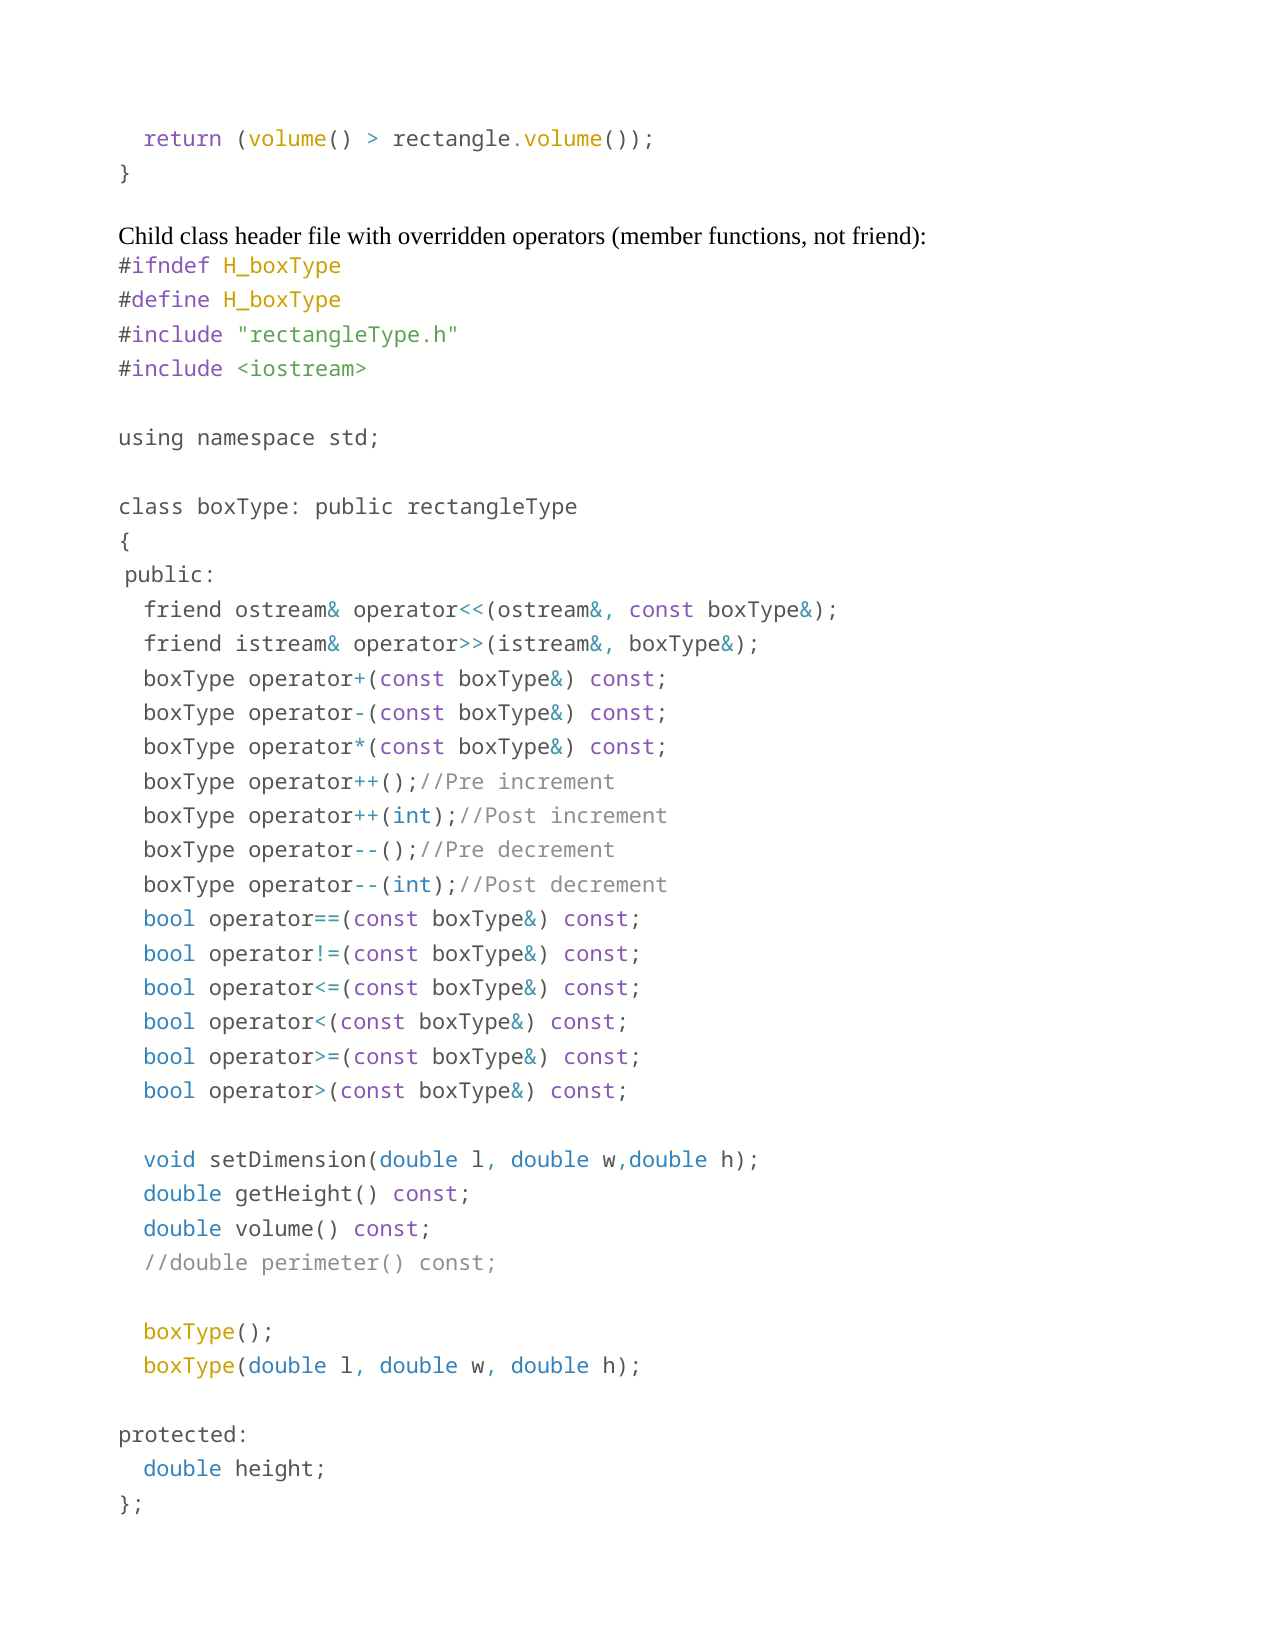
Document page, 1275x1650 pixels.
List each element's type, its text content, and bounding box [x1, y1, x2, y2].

text public: [118, 555, 1157, 589]
text #include <iostream> [118, 348, 1157, 383]
text }; [118, 1483, 1157, 1517]
text boxType operator++();//Pre increment [118, 761, 1157, 795]
text bool operator<=(const boxType&) const; [118, 967, 1157, 1002]
text return (volume() > rectangle.volume()); [118, 118, 1157, 152]
text #define H_boxType [118, 280, 1157, 314]
text //double perimeter() const; [118, 1242, 1157, 1277]
text using namespace std; [118, 417, 1157, 452]
text boxType operator-(const boxType&) const; [118, 692, 1157, 727]
text boxType operator*(const boxType&) const; [118, 727, 1157, 761]
text bool operator>(const boxType&) const; [118, 1070, 1157, 1105]
text { [118, 520, 1157, 555]
text bool operator==(const boxType&) const; [118, 898, 1157, 933]
text Child class header file with overridden operators (member functions, not friend): [118, 221, 1157, 250]
text bool operator!=(const boxType&) const; [118, 933, 1157, 967]
text } [118, 152, 1157, 187]
text bool operator>=(const boxType&) const; [118, 1036, 1157, 1070]
text bool operator<(const boxType&) const; [118, 1002, 1157, 1036]
text double volume() const; [118, 1208, 1157, 1242]
text boxType operator+(const boxType&) const; [118, 658, 1157, 692]
text #ifndef H_boxType [118, 250, 1157, 280]
text double height; [118, 1448, 1157, 1483]
text boxType operator--(int);//Post decrement [118, 864, 1157, 898]
text class boxType: public rectangleType [118, 486, 1157, 520]
text boxType operator++(int);//Post increment [118, 795, 1157, 830]
text friend ostream& operator<<(ostream&, const boxType&); [118, 589, 1157, 623]
text boxType(double l, double w, double h); [118, 1345, 1157, 1380]
text friend istream& operator>>(istream&, boxType&); [118, 623, 1157, 658]
text boxType operator--();//Pre decrement [118, 830, 1157, 864]
text void setDimension(double l, double w,double h); [118, 1139, 1157, 1173]
text protected: [118, 1414, 1157, 1448]
text boxType(); [118, 1311, 1157, 1345]
text double getHeight() const; [118, 1173, 1157, 1208]
text #include "rectangleType.h" [118, 314, 1157, 348]
